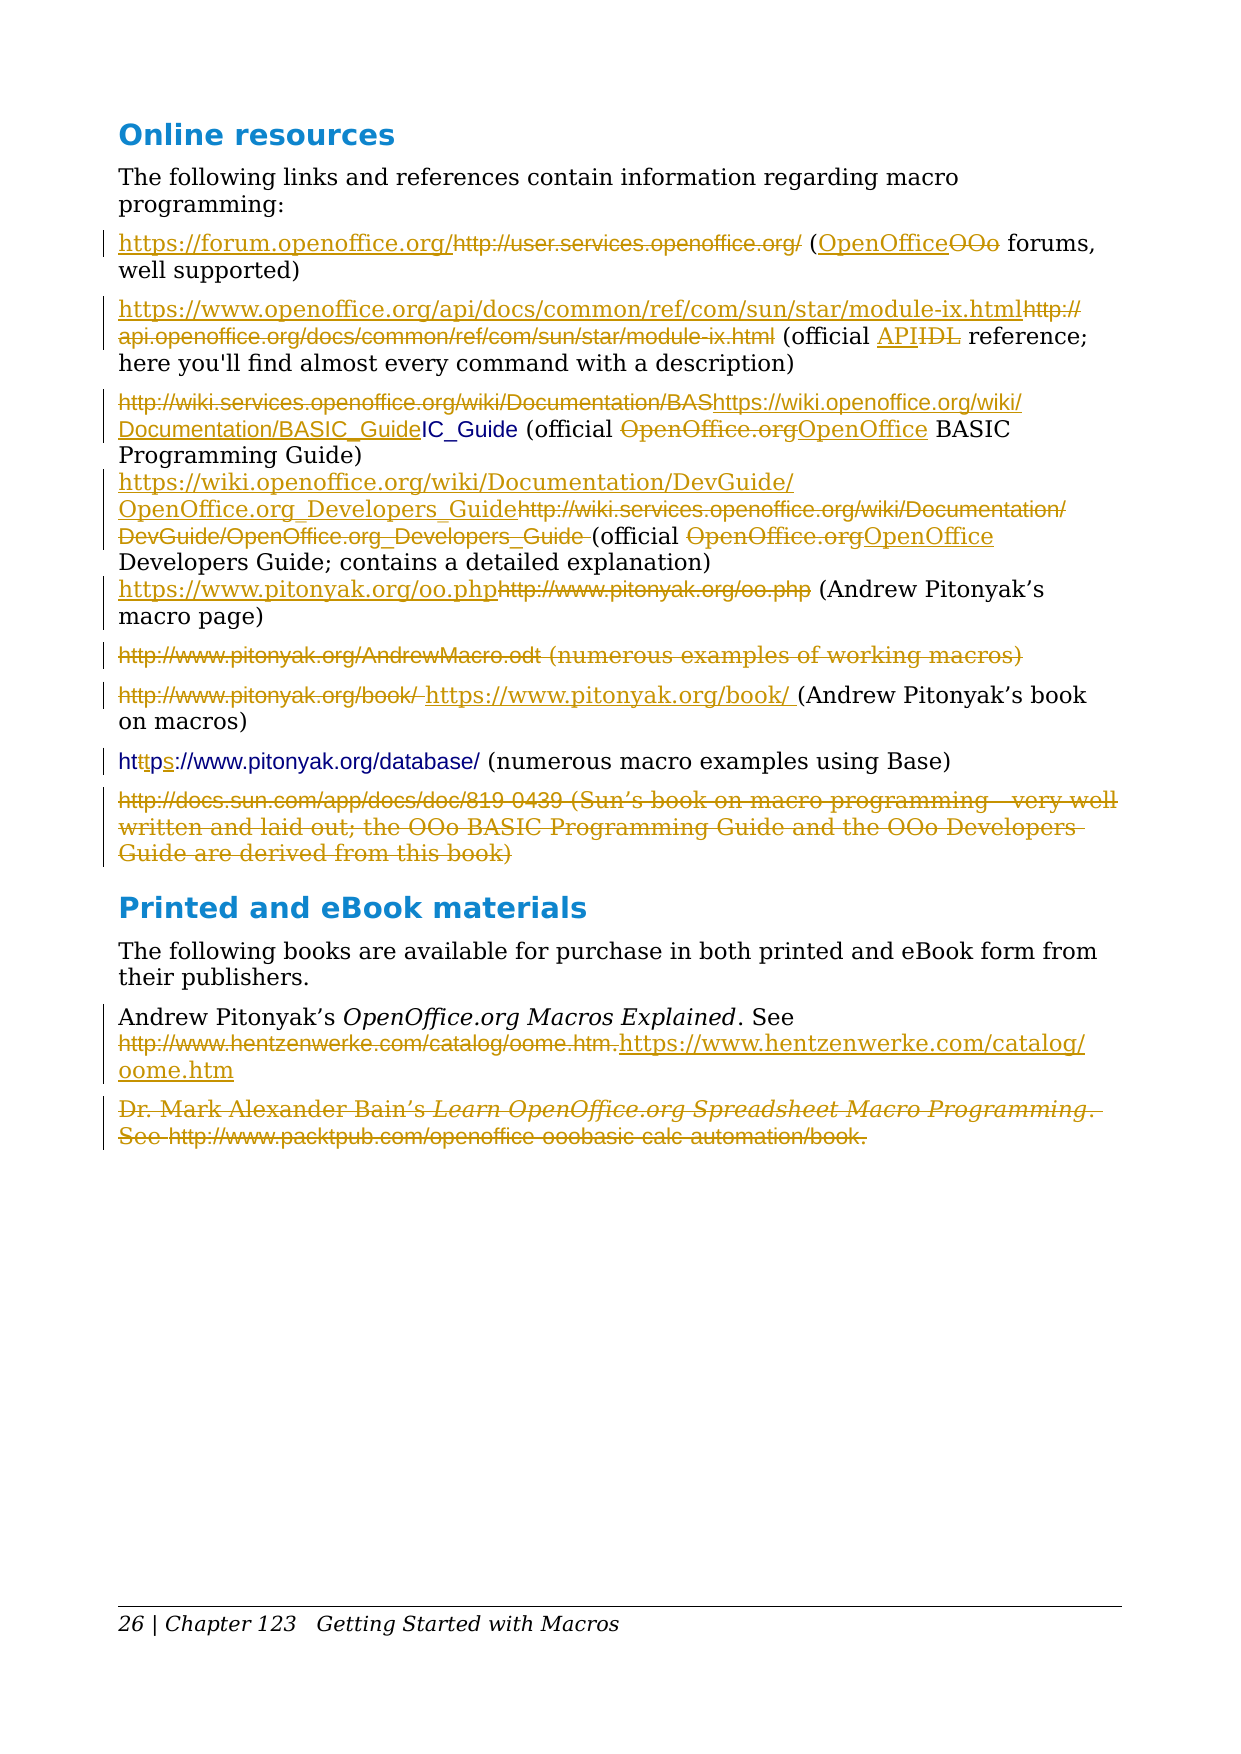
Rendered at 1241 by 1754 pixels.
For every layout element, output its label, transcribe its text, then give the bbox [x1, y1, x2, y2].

text https://www.openoffice.org/api/docs/common/ref/com/sun/star/module-ix.html (official API reference; here you'll find almost every command with a description) [118, 296, 1122, 377]
text https://wiki.openoffice.org/wiki/Documentation/DevGuide/OpenOffice.org_Developers_Guide(official OpenOffice Developers Guide; contains a detailed explanation) [118, 469, 1122, 576]
subtitle Printed and eBook materials [118, 892, 1122, 926]
text https://www.pitonyak.org/book/ (Andrew Pitonyak’s book on macros) [118, 682, 1122, 735]
text Andrew Pitonyak’s OpenOffice.org Macros Explained. See https://www.hentzenwerke.com/catalog/oome.htm [118, 1004, 1122, 1084]
text The following links and references contain information regarding macro programming: [118, 164, 1122, 218]
text https://www.pitonyak.org/oo.php (Andrew Pitonyak’s macro page) [118, 576, 1122, 669]
text The following books are available for purchase in both printed and eBook form from their publishers. [118, 938, 1122, 991]
subtitle Online resources [118, 118, 1122, 152]
text https://www.pitonyak.org/database/ (numerous macro examples using Base) [118, 748, 1122, 867]
text https://forum.openoffice.org/ (OpenOffice forums, well supported) [118, 230, 1122, 284]
text https://wiki.openoffice.org/wiki/Documentation/BASIC_GuideIC_Guide (official OpenOffice BASIC Programming Guide) [118, 389, 1122, 469]
